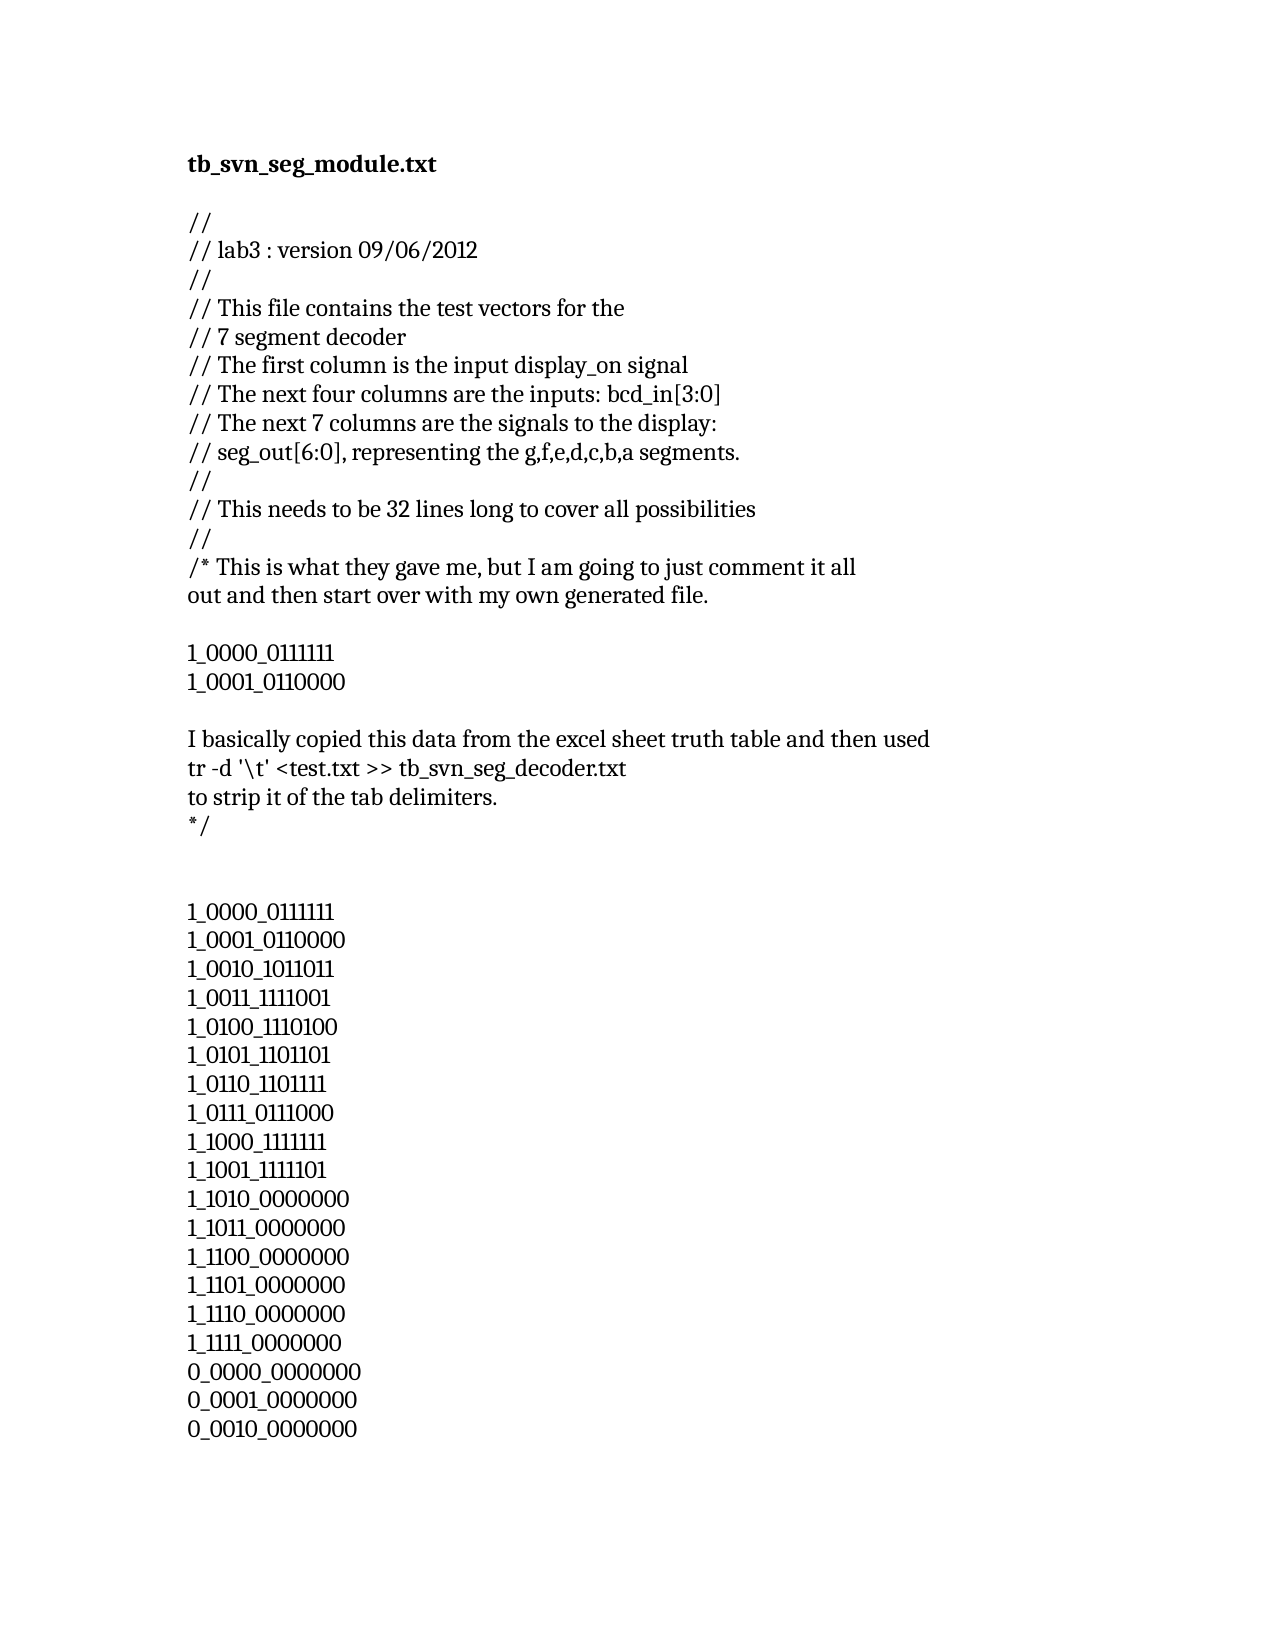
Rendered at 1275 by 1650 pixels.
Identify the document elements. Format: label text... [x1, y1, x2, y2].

text 1_0001_0110000 [187, 667, 1087, 696]
text 1_0111_0111000 [187, 1099, 1087, 1127]
text 1_0000_0111111 [187, 897, 1087, 926]
text 1_0101_1101101 [187, 1041, 1087, 1070]
text 1_1011_0000000 [187, 1214, 1087, 1242]
text */ [187, 811, 1087, 840]
text // The next four columns are the inputs: bcd_in[3:0] [187, 380, 1087, 409]
text 0_0001_0000000 [187, 1386, 1087, 1415]
text 0_0000_0000000 [187, 1357, 1087, 1386]
text 1_1001_1111101 [187, 1156, 1087, 1185]
text 1_0110_1101111 [187, 1070, 1087, 1099]
text 1_1110_0000000 [187, 1300, 1087, 1329]
text /* This is what they gave me, but I am going to just comment it all [187, 552, 1087, 581]
text // [187, 265, 1087, 294]
text 1_0100_1110100 [187, 1012, 1087, 1041]
text // [187, 207, 1087, 236]
text 1_1100_0000000 [187, 1242, 1087, 1271]
text I basically copied this data from the excel sheet truth table and then used [187, 725, 1087, 754]
text 1_0001_0110000 [187, 926, 1087, 955]
text 1_0011_1111001 [187, 984, 1087, 1012]
text tb_svn_seg_module.txt [187, 150, 1087, 179]
text 1_0000_0111111 [187, 639, 1087, 667]
text // [187, 466, 1087, 495]
text 1_1010_0000000 [187, 1185, 1087, 1214]
text 1_1101_0000000 [187, 1271, 1087, 1300]
text // The next 7 columns are the signals to the display: [187, 409, 1087, 437]
text // [187, 524, 1087, 552]
text // seg_out[6:0], representing the g,f,e,d,c,b,a segments. [187, 437, 1087, 466]
text // 7 segment decoder [187, 322, 1087, 351]
text 1_1111_0000000 [187, 1329, 1087, 1357]
text // This needs to be 32 lines long to cover all possibilities [187, 495, 1087, 524]
text to strip it of the tab delimiters. [187, 782, 1087, 811]
text 0_0010_0000000 [187, 1415, 1087, 1444]
text // lab3 : version 09/06/2012 [187, 236, 1087, 265]
text tr -d '\t' <test.txt >> tb_svn_seg_decoder.txt [187, 754, 1087, 782]
text // The first column is the input display_on signal [187, 351, 1087, 380]
text // This file contains the test vectors for the [187, 294, 1087, 322]
text 1_0010_1011011 [187, 955, 1087, 984]
text out and then start over with my own generated file. [187, 581, 1087, 610]
text 1_1000_1111111 [187, 1127, 1087, 1156]
